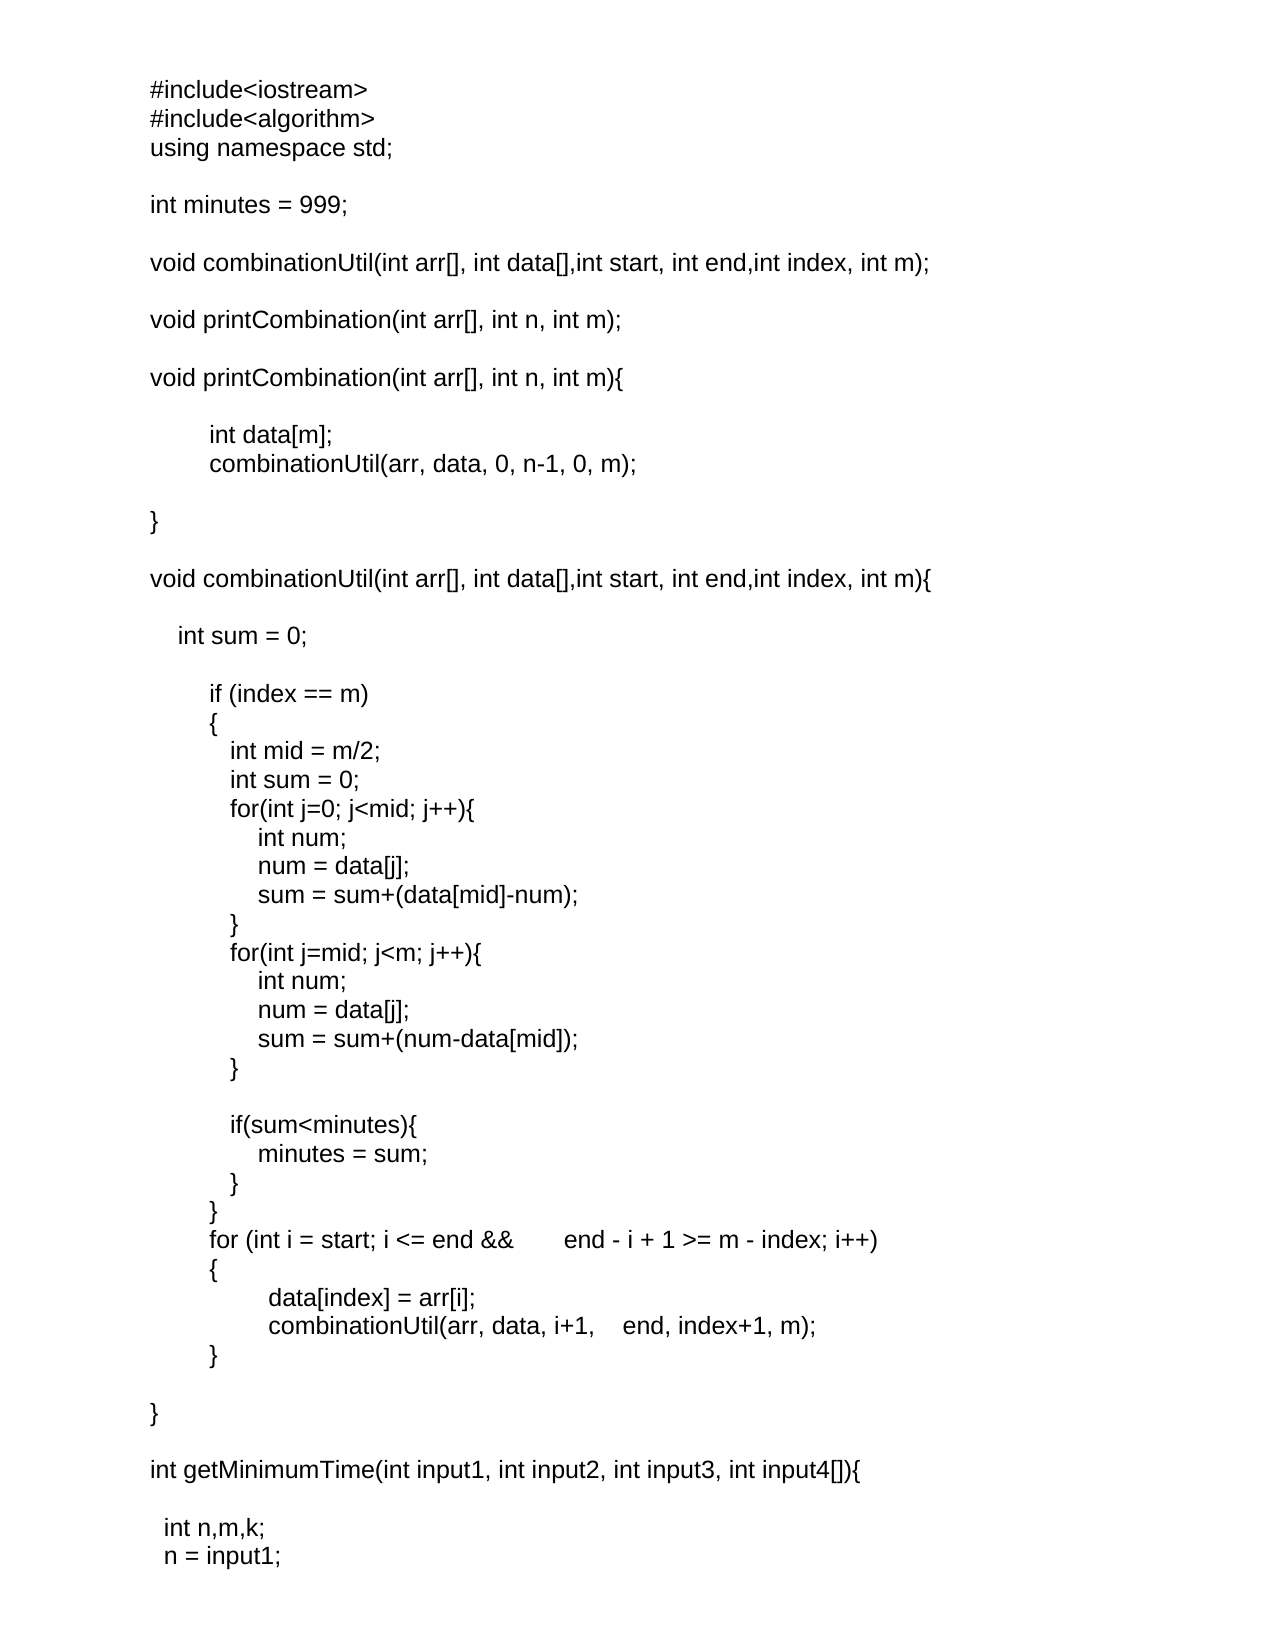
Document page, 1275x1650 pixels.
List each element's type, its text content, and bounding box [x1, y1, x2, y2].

text int sum = 0; [150, 621, 1125, 650]
text using namespace std; [150, 132, 1125, 161]
text int mid = m/2; [150, 736, 1125, 765]
text } [150, 1167, 1125, 1196]
text { [150, 707, 1125, 736]
text num = data[j]; [150, 995, 1125, 1024]
text n = input1; [150, 1541, 1125, 1570]
text void combinationUtil(int arr[], int data[],int start, int end,int index, int m); [150, 247, 1125, 276]
text int n,m,k; [150, 1512, 1125, 1541]
text if (index == m) [150, 679, 1125, 707]
text sum = sum+(num-data[mid]); [150, 1024, 1125, 1052]
text void printCombination(int arr[], int n, int m); [150, 305, 1125, 334]
text int minutes = 999; [150, 190, 1125, 219]
text int num; [150, 966, 1125, 995]
text combinationUtil(arr, data, 0, n-1, 0, m); [150, 449, 1125, 477]
text for(int j=mid; j<m; j++){ [150, 937, 1125, 966]
text combinationUtil(arr, data, i+1, end, index+1, m); [150, 1311, 1125, 1340]
text for (int i = start; i <= end && end - i + 1 >= m - index; i++) [150, 1225, 1125, 1254]
text if(sum<minutes){ [150, 1110, 1125, 1139]
text int getMinimumTime(int input1, int input2, int input3, int input4[]){ [150, 1455, 1125, 1484]
text } [150, 1196, 1125, 1225]
text #include<algorithm> [150, 104, 1125, 132]
text } [150, 1052, 1125, 1081]
text { [150, 1254, 1125, 1282]
text data[index] = arr[i]; [150, 1282, 1125, 1311]
text #include<iostream> [150, 75, 1125, 104]
text } [150, 909, 1125, 937]
text int num; [150, 822, 1125, 851]
text void combinationUtil(int arr[], int data[],int start, int end,int index, int m){ [150, 564, 1125, 592]
text int data[m]; [150, 420, 1125, 449]
text int sum = 0; [150, 765, 1125, 794]
text } [150, 1340, 1125, 1369]
text sum = sum+(data[mid]-num); [150, 880, 1125, 909]
text } [150, 1397, 1125, 1426]
text void printCombination(int arr[], int n, int m){ [150, 362, 1125, 391]
text minutes = sum; [150, 1139, 1125, 1167]
text num = data[j]; [150, 851, 1125, 880]
text } [150, 506, 1125, 535]
text for(int j=0; j<mid; j++){ [150, 794, 1125, 822]
